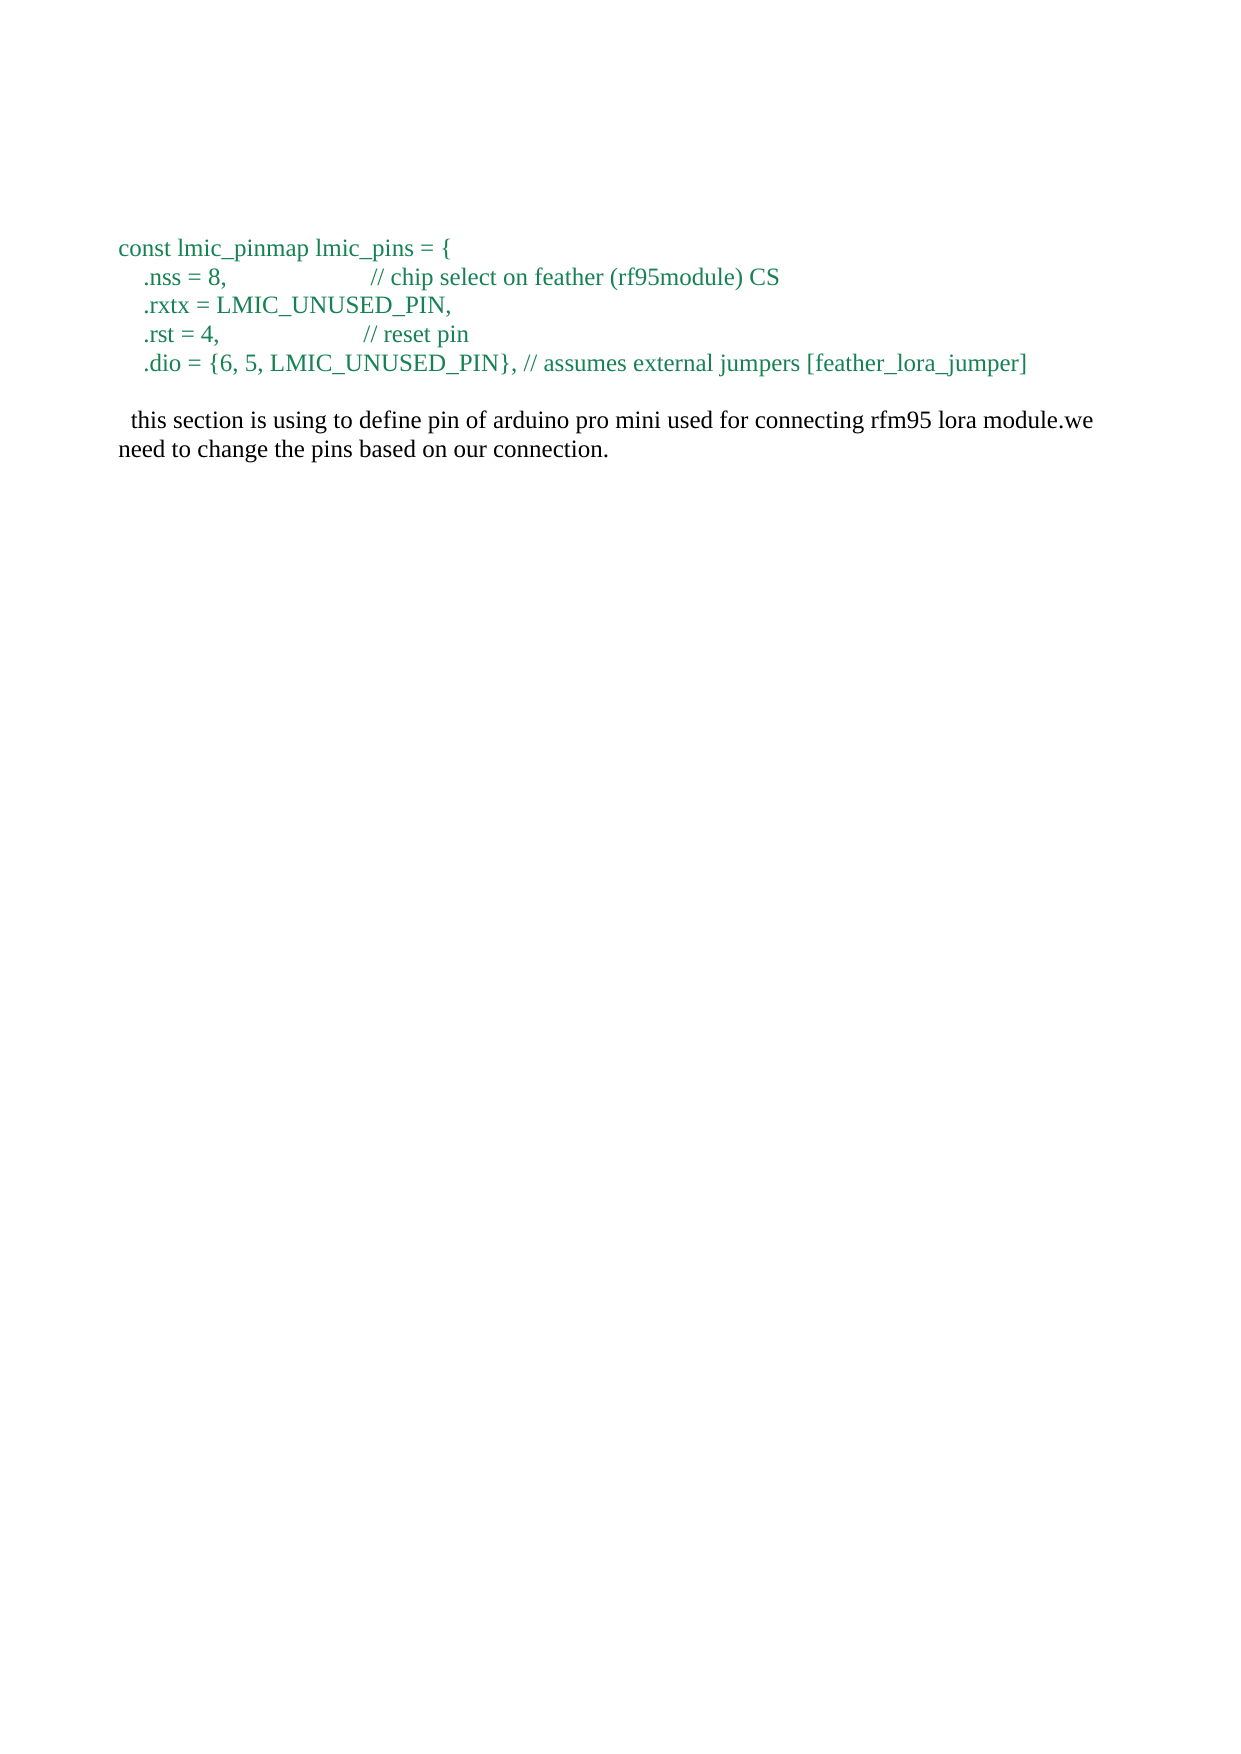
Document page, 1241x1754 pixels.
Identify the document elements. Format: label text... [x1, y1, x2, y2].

text const lmic_pinmap lmic_pins = { [118, 233, 1122, 262]
text .rxtx = LMIC_UNUSED_PIN, [118, 291, 1122, 319]
text .dio = {6, 5, LMIC_UNUSED_PIN}, // assumes external jumpers [feather_lora_jumper] [118, 348, 1122, 377]
text this section is using to define pin of arduino pro mini used for connecting rfm95 lora module.we need to change the pins based on our connection. [118, 406, 1122, 463]
text .rst = 4, // reset pin [118, 319, 1122, 348]
text .nss = 8, // chip select on feather (rf95module) CS [118, 262, 1122, 291]
